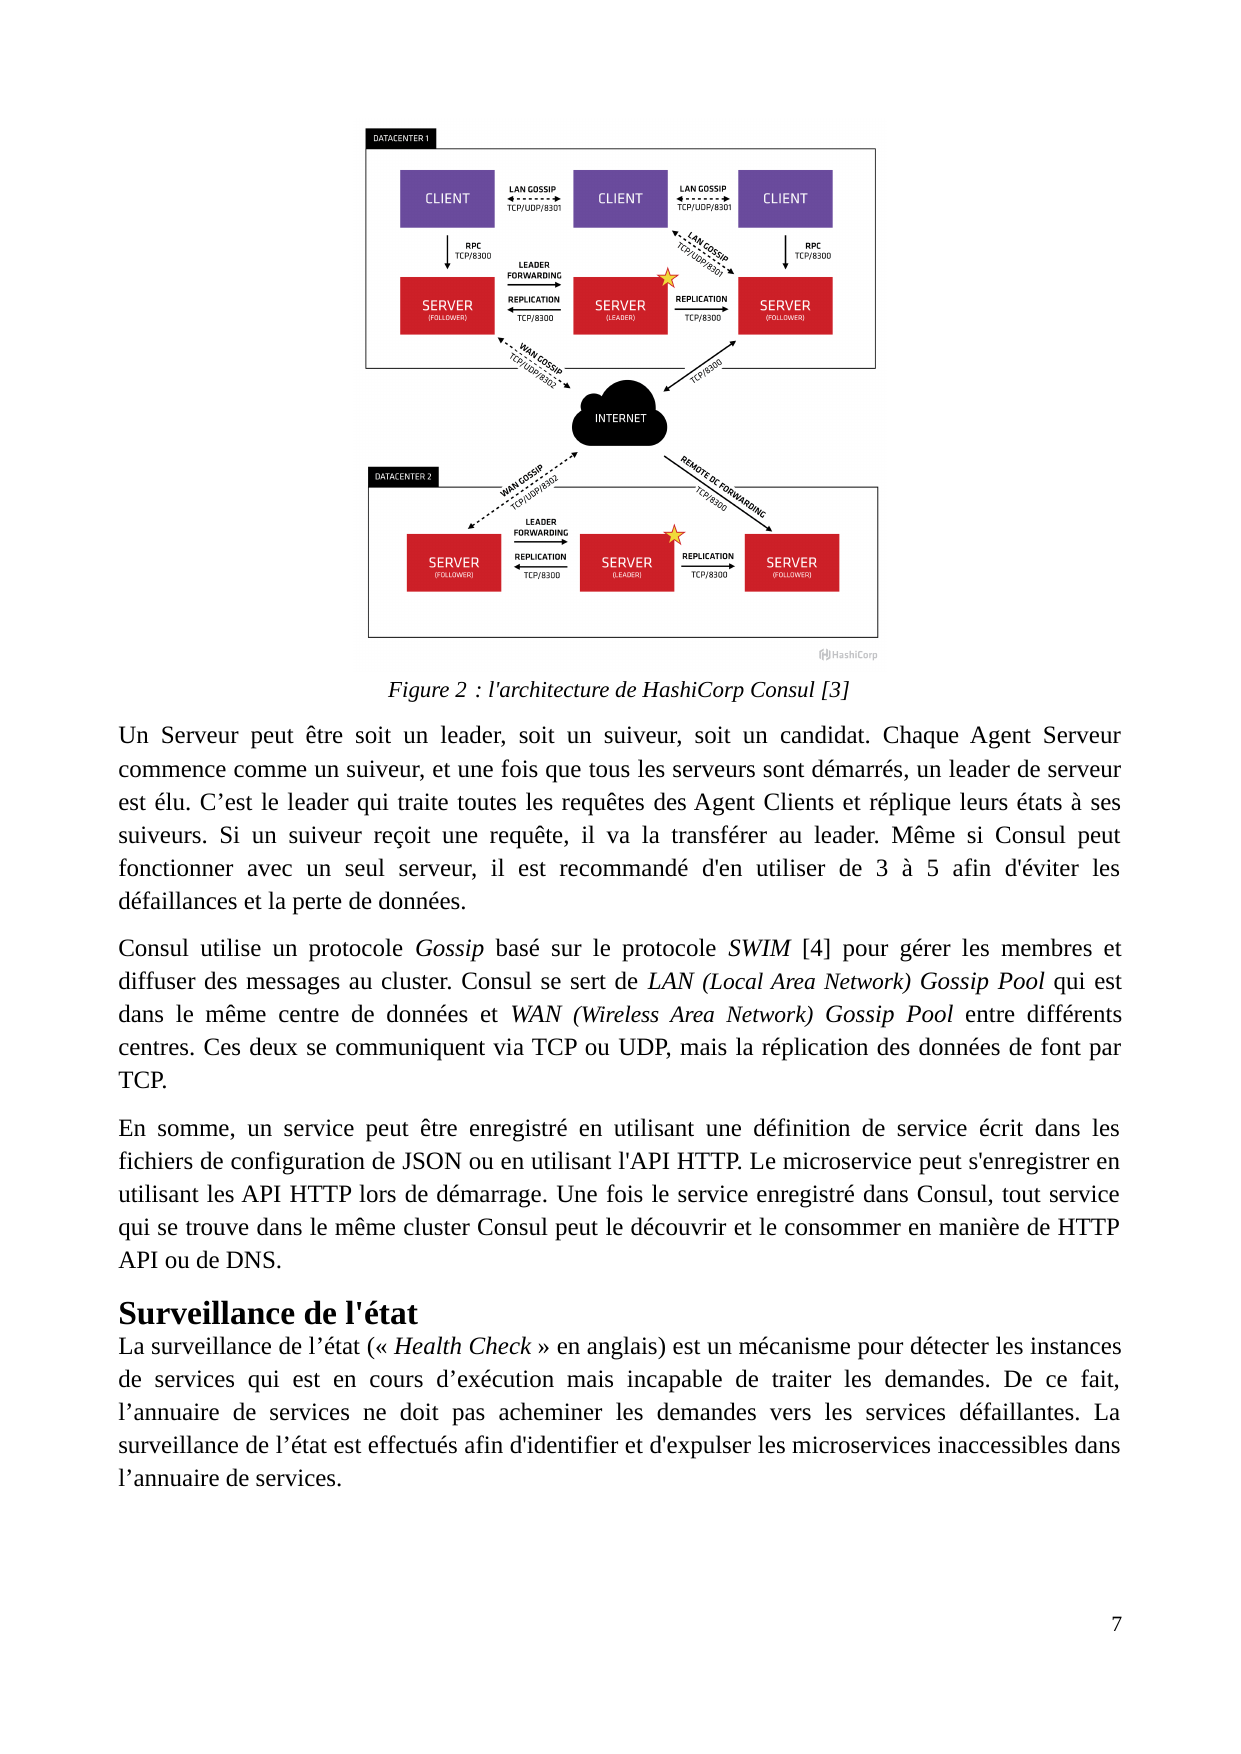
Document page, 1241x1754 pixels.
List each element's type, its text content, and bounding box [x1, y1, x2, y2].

text Un Serveur peut être soit un leader, soit un suiveur, soit un candidat. Chaque Agent Serveur commence comme un suiveur, et une fois que tous les serveurs sont démarrés, un leader de serveur est élu. C’est le leader qui traite toutes les requêtes des Agent Clients et réplique leurs états à ses suiveurs. Si un suiveur reçoit une requête, il va la transférer au leader. Même si Consul peut fonctionner avec un seul serveur, il est recommandé d'en utiliser de 3 à 5 afin d'éviter les défaillances et la perte de données. [118, 721, 1122, 914]
text Consul utilise un protocole Gossip basé sur le protocole SWIM [4] pour gérer les membres et diffuser des messages au cluster. Consul se sert de LAN (Local Area Network) Gossip Pool qui est dans le même centre de données et WAN (Wireless Area Network) Gossip Pool entre différents centres. Ces deux se communiquent via TCP ou UDP, mais la réplication des données de font par TCP. [118, 933, 1122, 1094]
picture [353, 118, 888, 672]
text La surveillance de l’état (« Health Check » en anglais) est un mécanisme pour détecter les instances de services qui est en cours d’exécution mais incapable de traiter les demandes. De ce fait, l’annuaire de services ne doit pas acheminer les demandes vers les services défaillantes. La surveillance de l’état est effectués afin d'identifier et d'expulser les microservices inaccessibles dans l’annuaire de services. [118, 1331, 1122, 1492]
text En somme, un service peut être enregistré en utilisant une définition de service écrit dans les fichiers de configuration de JSON ou en utilisant l'API HTTP. Le microservice peut s'enregistrer en utilisant les API HTTP lors de démarrage. Une fois le service enregistré dans Consul, tout service qui se trouve dans le même cluster Consul peut le découvrir et le consommer en manière de HTTP API ou de DNS. [118, 1113, 1122, 1274]
text Figure 2 : l'architecture de HashiCorp Consul [3] [118, 118, 1122, 702]
